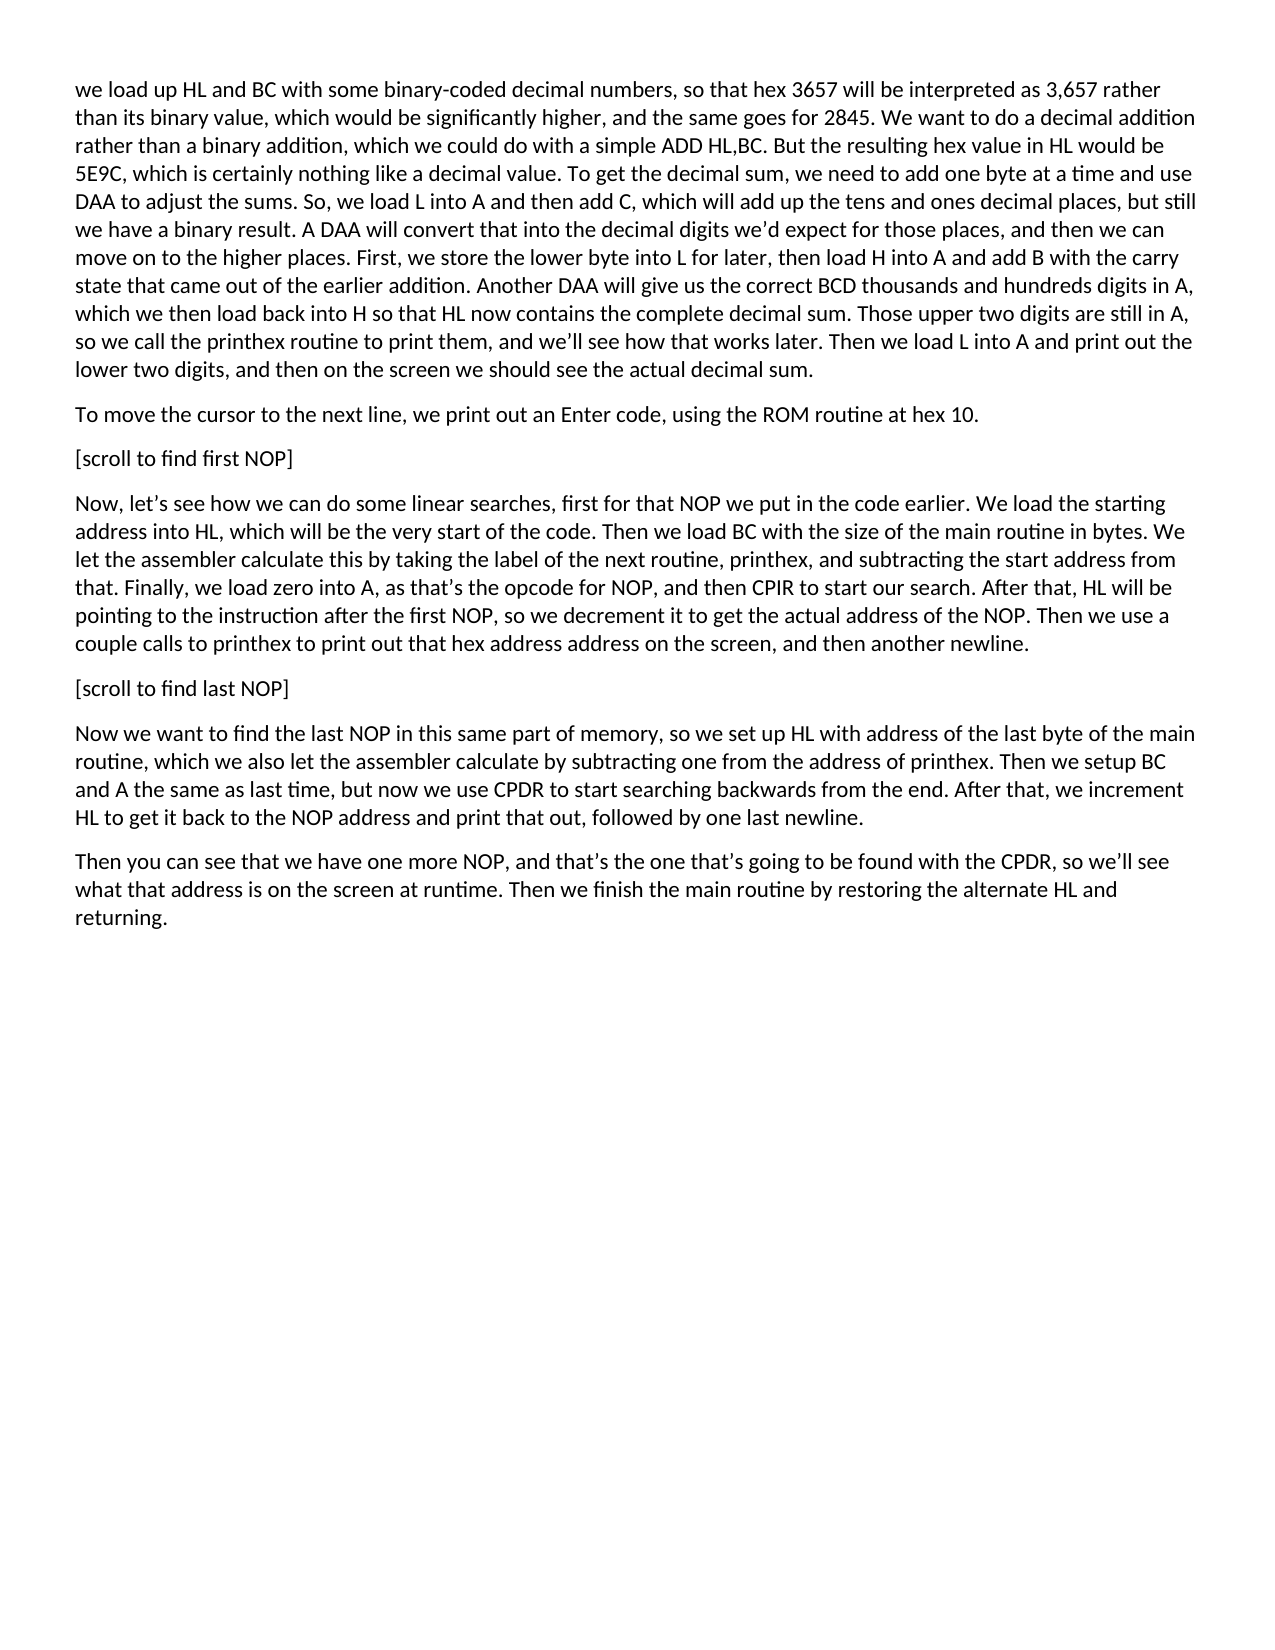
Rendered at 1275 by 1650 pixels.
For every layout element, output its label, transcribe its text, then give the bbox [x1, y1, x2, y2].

text To move the cursor to the next line, we print out an Enter code, using the ROM routine at hex 10. [75, 400, 1200, 428]
text Now, let’s see how we can do some linear searches, first for that NOP we put in the code earlier. We load the starting address into HL, which will be the very start of the code. Then we load BC with the size of the main routine in bytes. We let the assembler calculate this by taking the label of the next routine, printhex, and subtracting the start address from that. Finally, we load zero into A, as that’s the opcode for NOP, and then CPIR to start our search. After that, HL will be pointing to the instruction after the first NOP, so we decrement it to get the actual address of the NOP. Then we use a couple calls to printhex to print out that hex address address on the screen, and then another newline. [75, 489, 1200, 657]
text [scroll to find last NOP] [75, 674, 1200, 702]
text [scroll to find first NOP] [75, 444, 1200, 473]
text Then you can see that we have one more NOP, and that’s the one that’s going to be found with the CPDR, so we’ll see what that address is on the screen at runtime. Then we finish the main routine by restoring the alternate HL and returning. [75, 847, 1200, 932]
text Now we want to find the last NOP in this same part of memory, so we set up HL with address of the last byte of the main routine, which we also let the assembler calculate by subtracting one from the address of printhex. Then we setup BC and A the same as last time, but now we use CPDR to start searching backwards from the end. After that, we increment HL to get it back to the NOP address and print that out, followed by one last newline. [75, 719, 1200, 831]
text we load up HL and BC with some binary-coded decimal numbers, so that hex 3657 will be interpreted as 3,657 rather than its binary value, which would be significantly higher, and the same goes for 2845. We want to do a decimal addition rather than a binary addition, which we could do with a simple ADD HL,BC. But the resulting hex value in HL would be 5E9C, which is certainly nothing like a decimal value. To get the decimal sum, we need to add one byte at a time and use DAA to adjust the sums. So, we load L into A and then add C, which will add up the tens and ones decimal places, but still we have a binary result. A DAA will convert that into the decimal digits we’d expect for those places, and then we can move on to the higher places. First, we store the lower byte into L for later, then load H into A and add B with the carry state that came out of the earlier addition. Another DAA will give us the correct BCD thousands and hundreds digits in A, which we then load back into H so that HL now contains the complete decimal sum. Those upper two digits are still in A, so we call the printhex routine to print them, and we’ll see how that works later. Then we load L into A and print out the lower two digits, and then on the screen we should see the actual decimal sum. [75, 75, 1200, 383]
